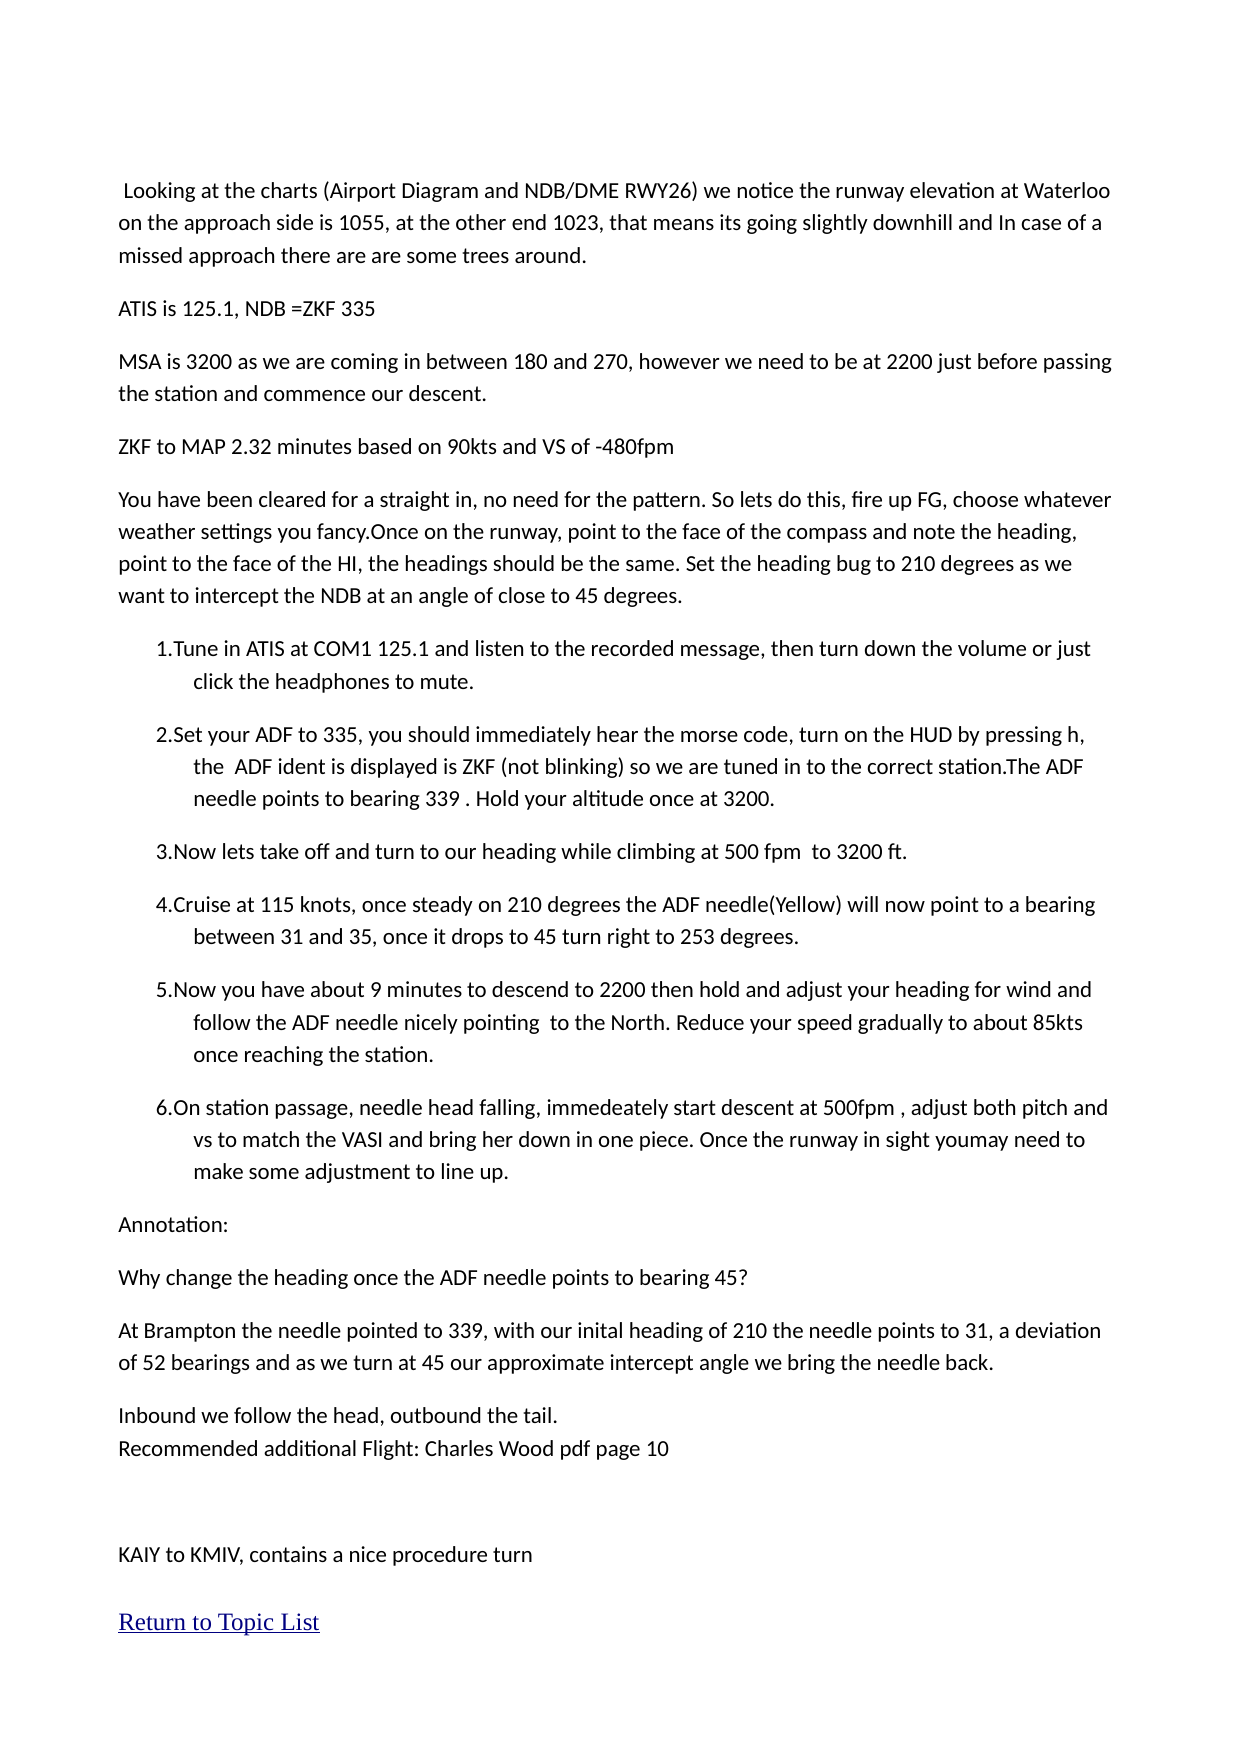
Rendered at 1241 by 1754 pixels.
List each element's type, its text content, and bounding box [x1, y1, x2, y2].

text Inbound we follow the head, outbound the tail. Recommended additional Flight: Charles Wood pdf page 10 [118, 1401, 1122, 1462]
text Why change the heading once the ADF needle points to bearing 45? [118, 1263, 1122, 1291]
list Cruise at 115 knots, once steady on 210 degrees the ADF needle(Yellow) will now point to a bearing between 31 and 35, once it drops to 45 turn right to 253 degrees. [156, 890, 1122, 950]
list On station passage, needle head falling, immedeately start descent at 500fpm , adjust both pitch and vs to match the VASI and bring her down in one piece. Once the runway in sight youmay need to make some adjustment to line up. [156, 1093, 1122, 1185]
text At Brampton the needle pointed to 339, with our inital heading of 210 the needle points to 31, a deviation of 52 bearings and as we turn at 45 our approximate intercept angle we bring the needle back. [118, 1316, 1122, 1376]
text Annotation: [118, 1210, 1122, 1238]
list Now lets take off and turn to our heading while climbing at 500 fpm to 3200 ft. [156, 837, 1122, 865]
text ZKF to MAP 2.32 minutes based on 90kts and VS of -480fpm [118, 432, 1122, 460]
list Set your ADF to 335, you should immediately hear the morse code, turn on the HUD by pressing h, the ADF ident is displayed is ZKF (not blinking) so we are tuned in to the correct station.The ADF needle points to bearing 339 . Hold your altitude once at 3200. [156, 720, 1122, 812]
list Tune in ATIS at COM1 125.1 and listen to the recorded message, then turn down the volume or just click the headphones to mute. [156, 634, 1122, 695]
list Now you have about 9 minutes to descend to 2200 then hold and adjust your heading for wind and follow the ADF needle nicely pointing to the North. Reduce your speed gradually to about 85kts once reaching the station. [156, 975, 1122, 1068]
text KAIY to KMIV, contains a nice procedure turn [118, 1540, 1122, 1568]
text MSA is 3200 as we are coming in between 180 and 270, however we need to be at 2200 just before passing the station and commence our descent. [118, 347, 1122, 407]
text ATIS is 125.1, NDB =ZKF 335 [118, 294, 1122, 322]
text Looking at the charts (Airport Diagram and NDB/DME RWY26) we notice the runway elevation at Waterloo on the approach side is 1055, at the other end 1023, that means its going slightly downhill and In case of a missed approach there are are some trees around. [118, 176, 1122, 269]
text You have been cleared for a straight in, no need for the pattern. So lets do this, fire up FG, choose whatever weather settings you fancy.Once on the runway, point to the face of the compass and note the heading, point to the face of the HI, the headings should be the same. Set the heading bug to 210 degrees as we want to intercept the NDB at an angle of close to 45 degrees. [118, 485, 1122, 609]
